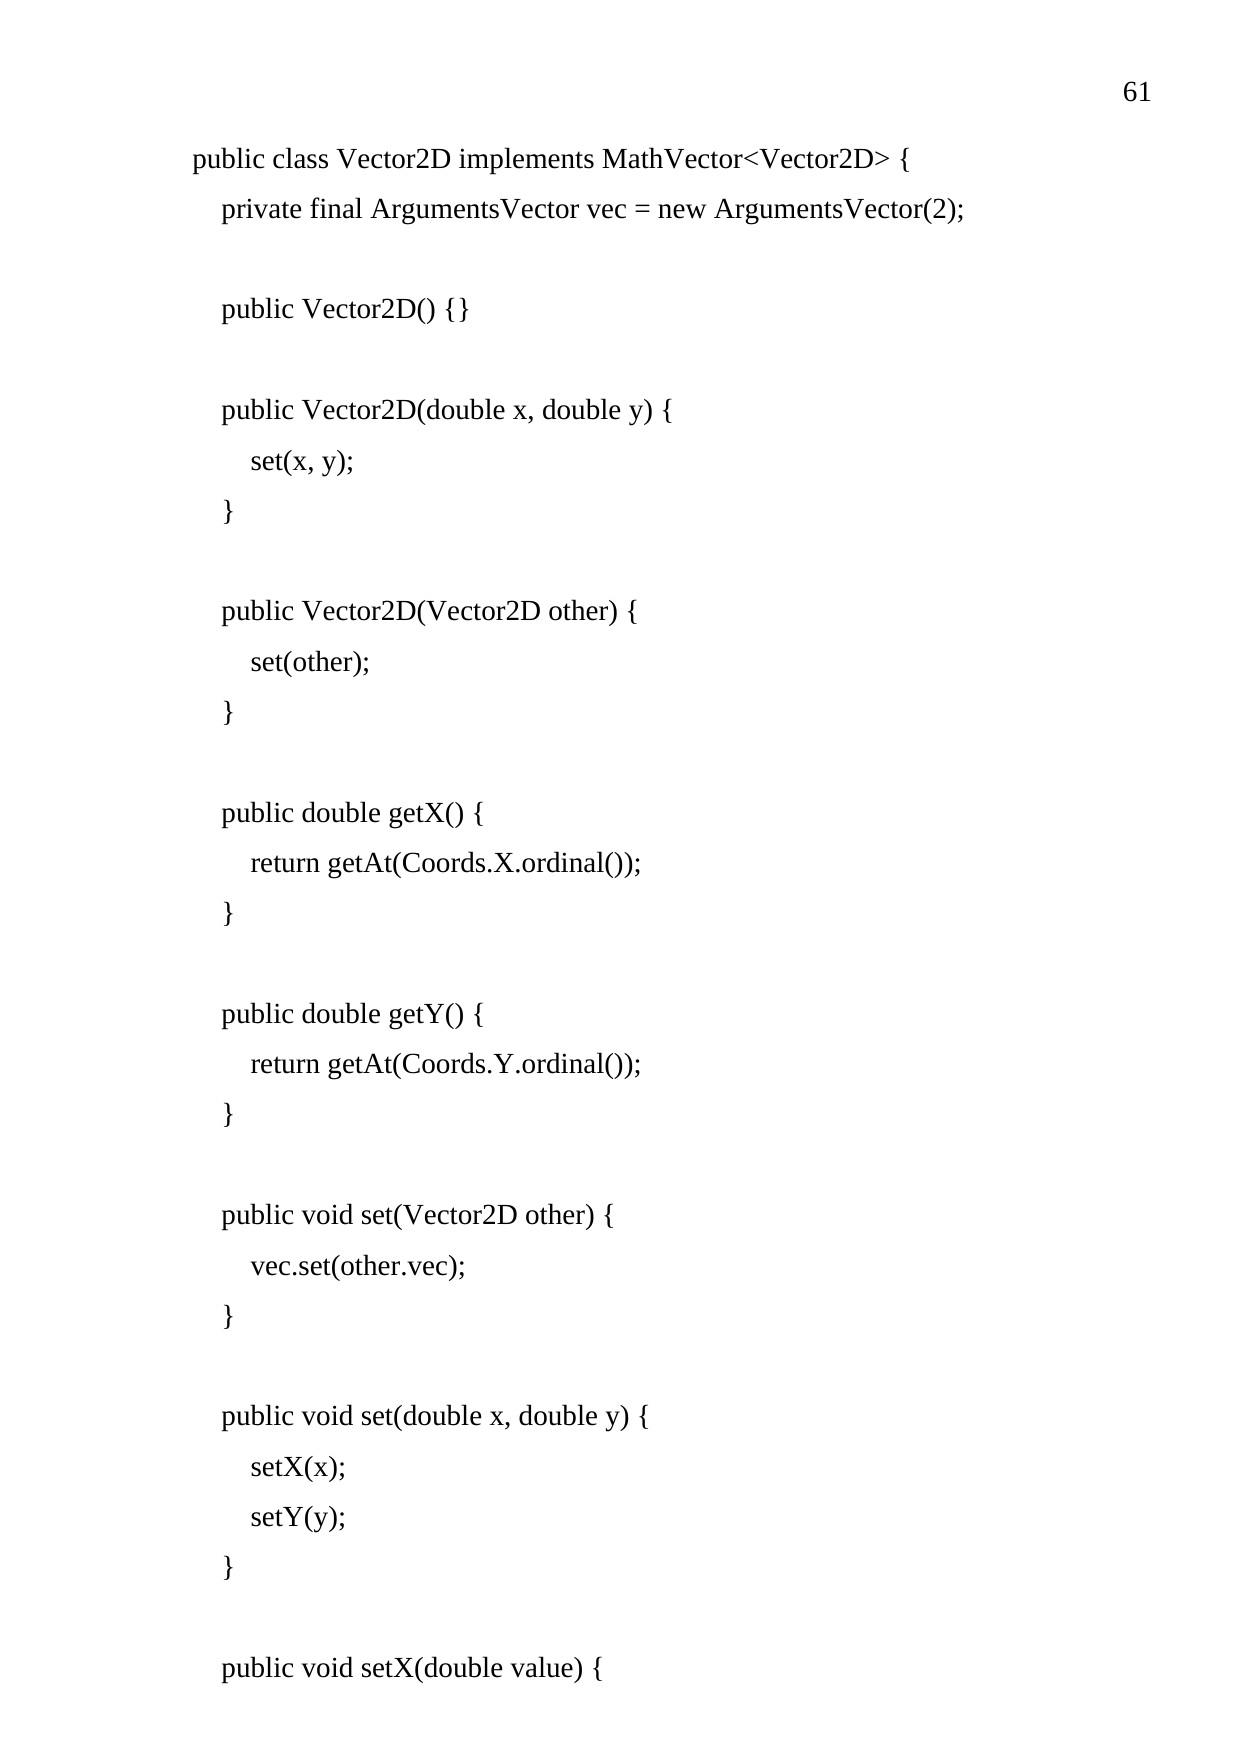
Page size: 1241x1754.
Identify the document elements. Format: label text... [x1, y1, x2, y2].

text public double getY() { [118, 996, 1122, 1029]
text public Vector2D(double x, double y) { [118, 392, 1122, 426]
text } [118, 1549, 1122, 1583]
text public Vector2D() {} [118, 292, 1122, 325]
text public void set(double x, double y) { [118, 1398, 1122, 1432]
text return getAt(Coords.Y.ordinal()); [118, 1046, 1122, 1080]
text vec.set(other.vec); [118, 1248, 1122, 1281]
text public void setX(double value) { [118, 1650, 1122, 1684]
text } [118, 1298, 1122, 1331]
text } [118, 1097, 1122, 1130]
text setY(y); [118, 1499, 1122, 1533]
text private final ArgumentsVector vec = new ArgumentsVector(2); [118, 191, 1122, 224]
text public double getX() { [118, 795, 1122, 828]
text return getAt(Coords.X.ordinal()); [118, 845, 1122, 879]
text set(x, y); [118, 443, 1122, 476]
text public Vector2D(Vector2D other) { [118, 593, 1122, 627]
text set(other); [118, 644, 1122, 677]
text public void set(Vector2D other) { [118, 1197, 1122, 1231]
text } [118, 493, 1122, 526]
text setX(x); [118, 1449, 1122, 1482]
text } [118, 694, 1122, 728]
text } [118, 895, 1122, 929]
text public class Vector2D implements MathVector<Vector2D> { [118, 141, 1122, 174]
